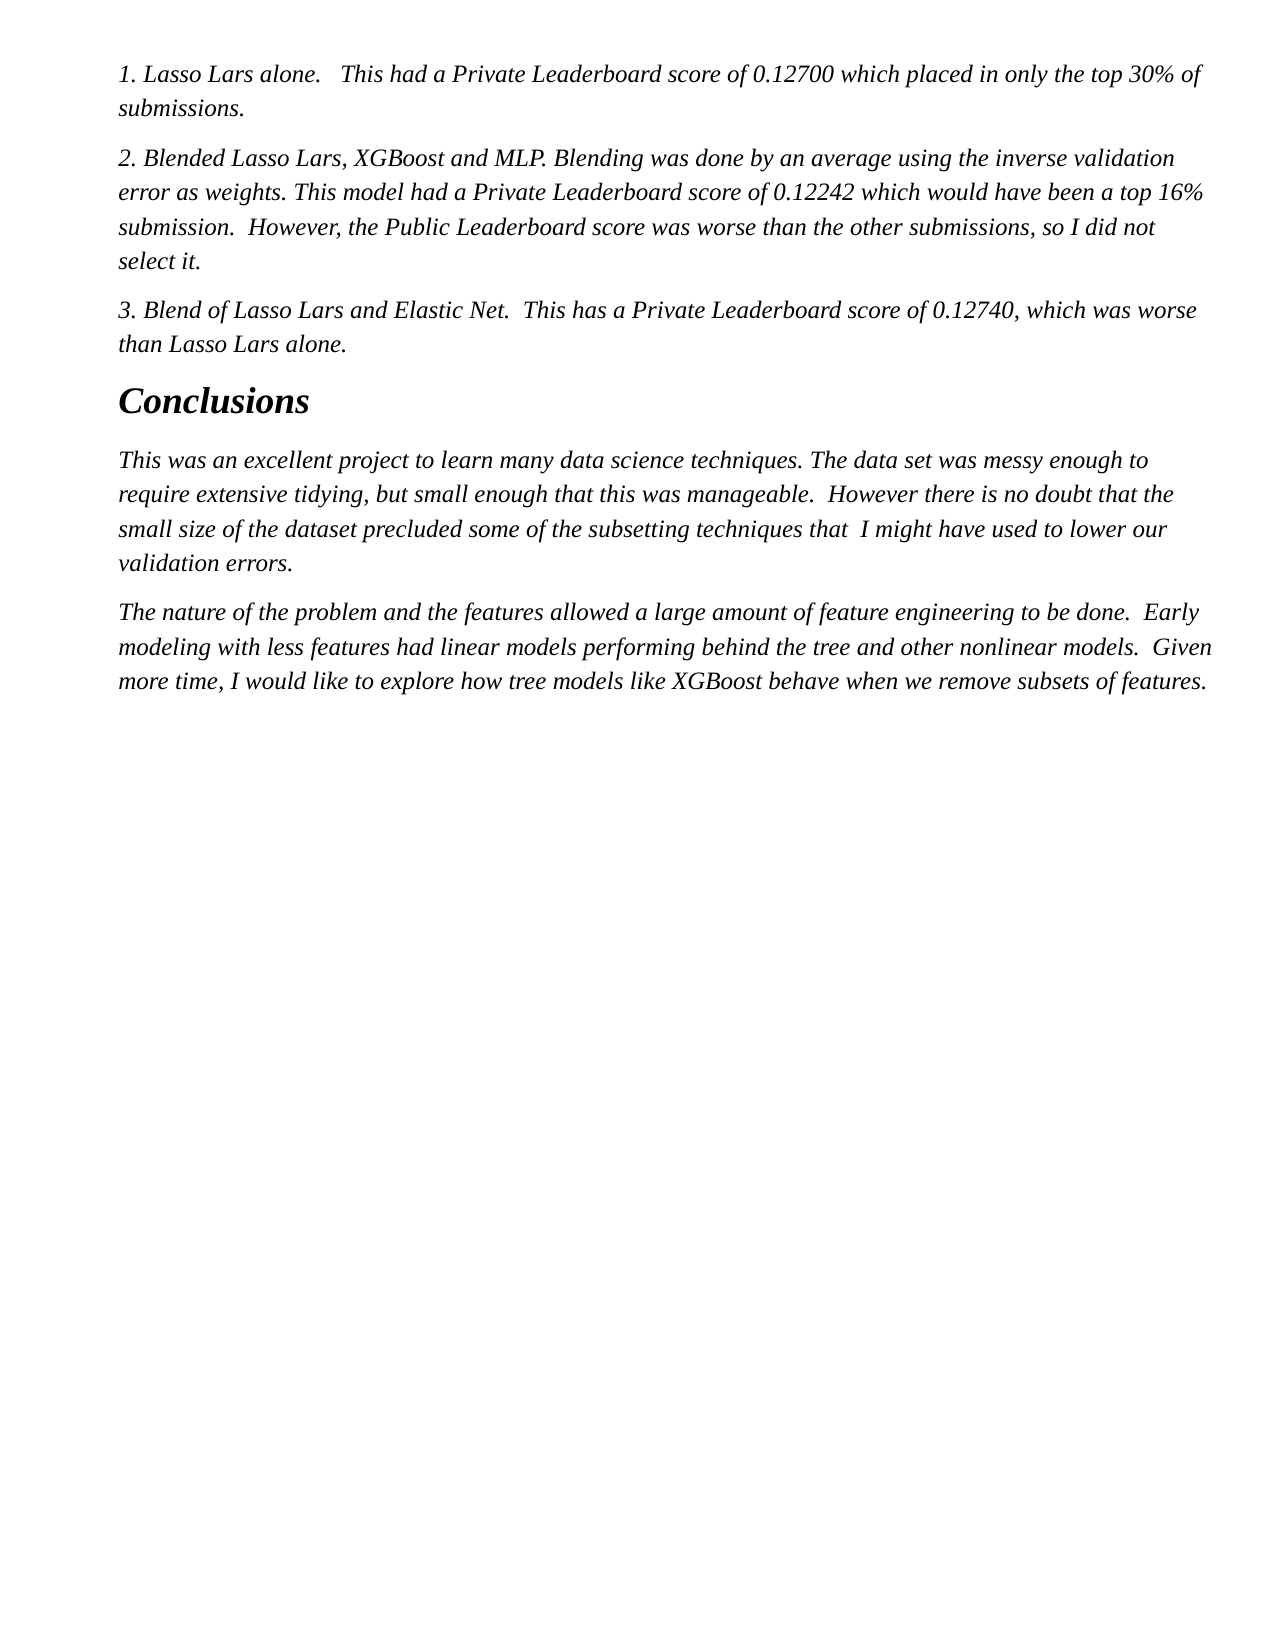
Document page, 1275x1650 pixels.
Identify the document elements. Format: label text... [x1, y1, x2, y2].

text 2. Blended Lasso Lars, XGBoost and MLP. Blending was done by an average using the inverse validation error as weights. This model had a Private Leaderboard score of 0.12242 which would have been a top 16% submission. However, the Public Leaderboard score was worse than the other submissions, so I did not select it. [118, 143, 1216, 275]
text 3. Blend of Lasso Lars and Elastic Net. This has a Private Leaderboard score of 0.12740, which was worse than Lasso Lars alone. [118, 295, 1216, 358]
text The nature of the problem and the features allowed a large amount of feature engineering to be done. Early modeling with less features had linear models performing behind the tree and other nonlinear models. Given more time, I would like to explore how tree models like XGBoost behave when we remove subsets of features. [118, 597, 1216, 695]
text 1. Lasso Lars alone. This had a Private Leaderboard score of 0.12700 which placed in only the top 30% of submissions. [118, 59, 1216, 122]
text Conclusions [118, 379, 1216, 422]
text This was an excellent project to learn many data science techniques. The data set was messy enough to require extensive tidying, but small enough that this was manageable. However there is no doubt that the small size of the dataset precluded some of the subsetting techniques that I might have used to lower our validation errors. [118, 445, 1216, 577]
